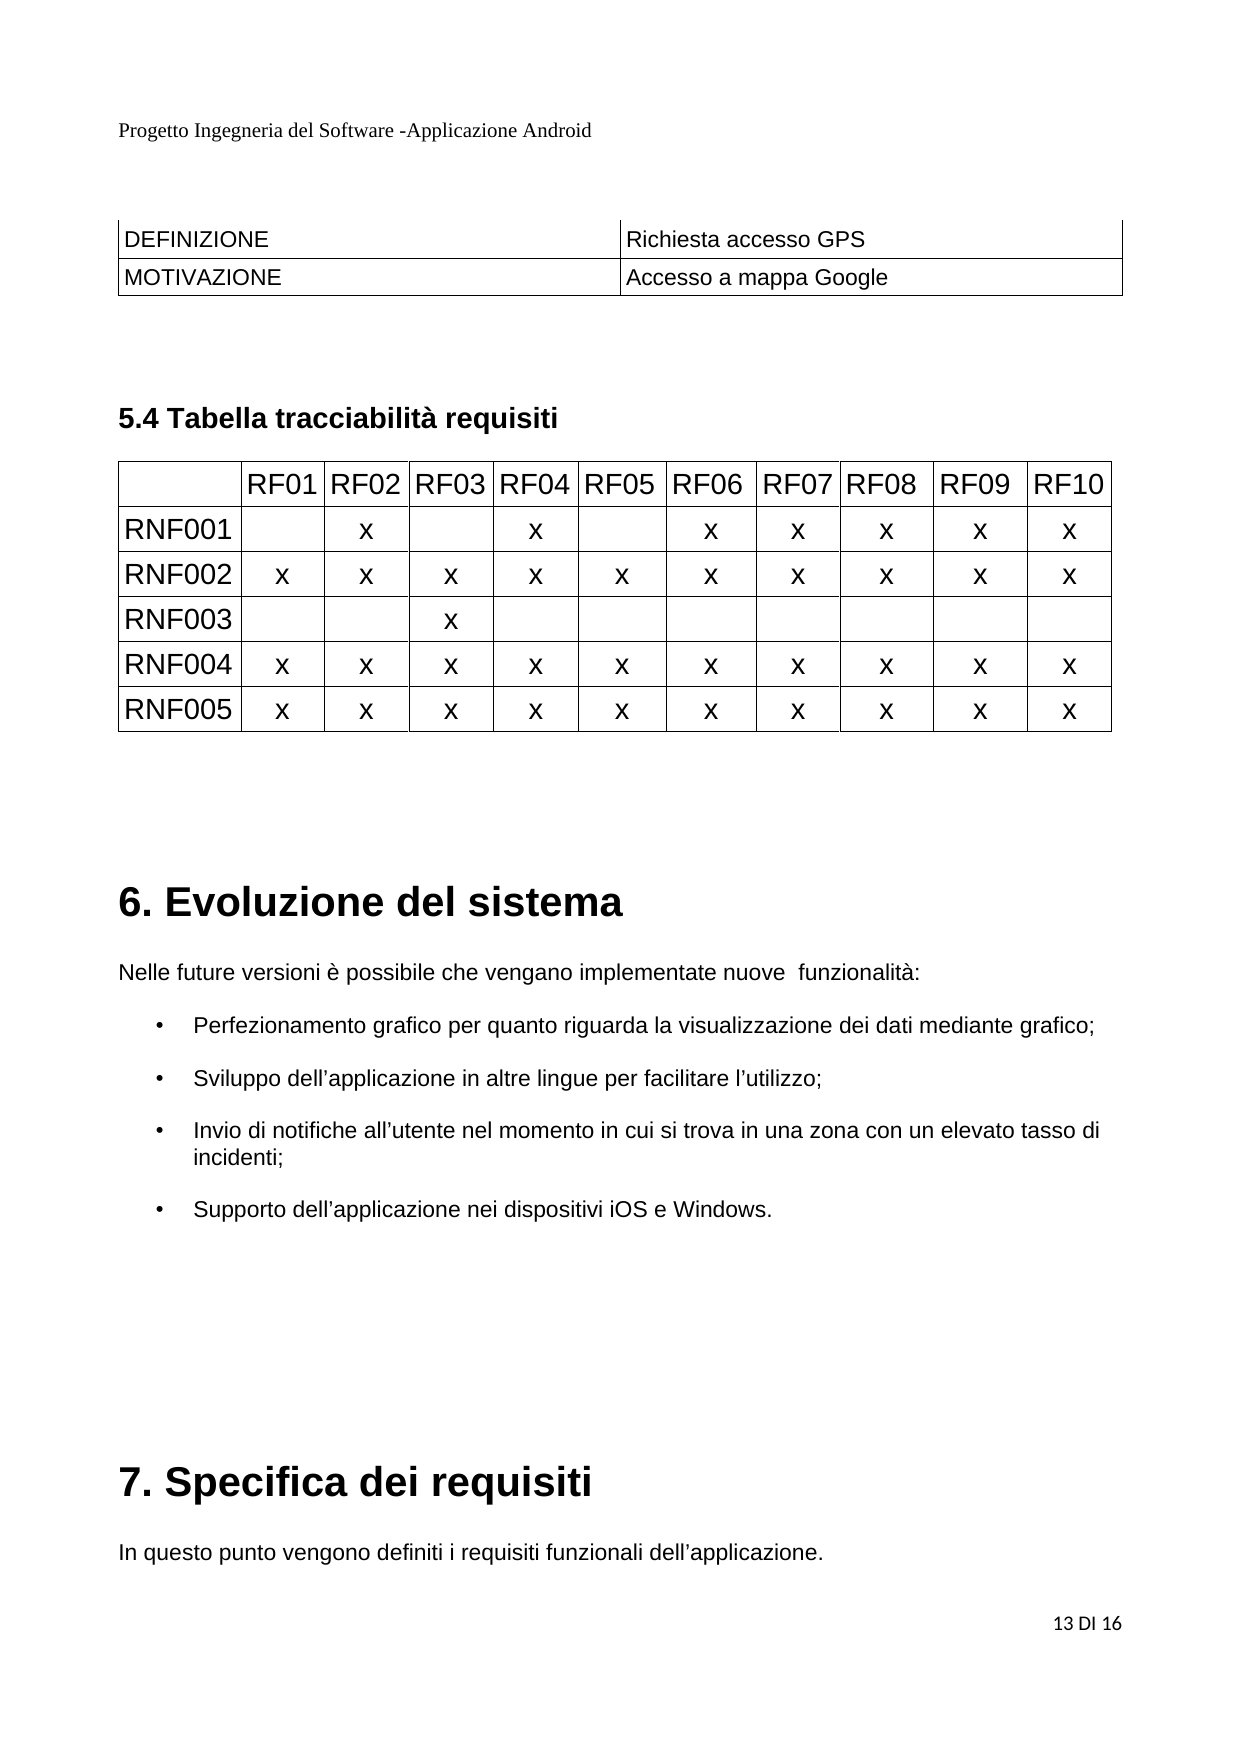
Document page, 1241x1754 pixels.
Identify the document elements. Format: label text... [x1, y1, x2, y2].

table_cell [579, 597, 666, 641]
table_cell [242, 507, 324, 551]
table_cell RNF004 [119, 642, 241, 686]
table_cell x [410, 597, 493, 641]
table_header RF07 [757, 462, 839, 506]
table_header RF10 [1028, 462, 1111, 506]
table_cell x [934, 642, 1027, 686]
list Sviluppo dell’applicazione in altre lingue per facilitare l’utilizzo; [156, 1065, 1122, 1091]
table_cell x [934, 552, 1027, 596]
table_cell x [325, 552, 408, 596]
table_cell x [841, 642, 933, 686]
table_cell x [841, 687, 933, 731]
table_cell x [410, 642, 493, 686]
table_cell [757, 597, 839, 641]
list Invio di notifiche all’utente nel momento in cui si trova in una zona con un elevato tasso di incidenti; [156, 1117, 1122, 1170]
table_cell x [242, 687, 324, 731]
table_cell x [494, 687, 578, 731]
table_header RF03 [410, 462, 493, 506]
table_cell [579, 507, 666, 551]
table_header RF08 [841, 462, 933, 506]
text In questo punto vengono definiti i requisiti funzionali dell’applicazione. [118, 1539, 1122, 1565]
table_cell x [667, 552, 756, 596]
table_cell RNF005 [119, 687, 241, 731]
table_cell [934, 597, 1027, 641]
table_cell x [579, 552, 666, 596]
table_cell x [1028, 507, 1111, 551]
table_cell x [242, 642, 324, 686]
table_cell x [757, 507, 839, 551]
table_header [119, 462, 241, 506]
subtitle 7. Specifica dei requisiti [118, 1458, 1122, 1506]
table_cell [410, 507, 493, 551]
table_header RF06 [667, 462, 756, 506]
subtitle 5.4 Tabella tracciabilità requisiti [118, 401, 1122, 434]
subtitle 6. Evoluzione del sistema [118, 878, 1122, 926]
table_header RF09 [934, 462, 1027, 506]
table_cell x [325, 642, 408, 686]
text Nelle future versioni è possibile che vengano implementate nuove funzionalità: [118, 959, 1122, 986]
table_cell [1028, 597, 1111, 641]
table_cell x [494, 507, 578, 551]
table_cell x [1028, 552, 1111, 596]
table_cell x [757, 552, 839, 596]
table_cell x [1028, 687, 1111, 731]
table_cell [242, 597, 324, 641]
table_header RF02 [325, 462, 408, 506]
table_cell x [325, 687, 408, 731]
table_cell x [410, 552, 493, 596]
table_cell RNF002 [119, 552, 241, 596]
table_cell x [757, 687, 839, 731]
table_header RF01 [242, 462, 324, 506]
table_cell x [667, 642, 756, 686]
table_cell [841, 597, 933, 641]
table_cell x [841, 552, 933, 596]
table_cell RNF001 [119, 507, 241, 551]
table_cell Accesso a mappa Google [621, 259, 1122, 295]
table_cell [667, 597, 756, 641]
table_header RF04 [494, 462, 578, 506]
table_cell x [934, 687, 1027, 731]
table_cell x [325, 507, 408, 551]
list Supporto dell’applicazione nei dispositivi iOS e Windows. [156, 1196, 1122, 1223]
table_cell x [494, 552, 578, 596]
table_cell x [667, 507, 756, 551]
table_cell DEFINIZIONE [119, 220, 620, 258]
table_cell x [242, 552, 324, 596]
table_cell x [934, 507, 1027, 551]
table_cell x [667, 687, 756, 731]
table_cell MOTIVAZIONE [119, 259, 620, 295]
table_cell x [1028, 642, 1111, 686]
table_cell x [841, 507, 933, 551]
table_cell x [579, 642, 666, 686]
table_cell Richiesta accesso GPS [621, 220, 1122, 258]
list Perfezionamento grafico per quanto riguarda la visualizzazione dei dati mediante grafico; [156, 1012, 1122, 1038]
table_cell [325, 597, 408, 641]
table_cell x [410, 687, 493, 731]
table_cell x [757, 642, 839, 686]
table_cell RNF003 [119, 597, 241, 641]
table_header RF05 [579, 462, 666, 506]
table_cell x [494, 642, 578, 686]
table_cell [494, 597, 578, 641]
table_cell x [579, 687, 666, 731]
